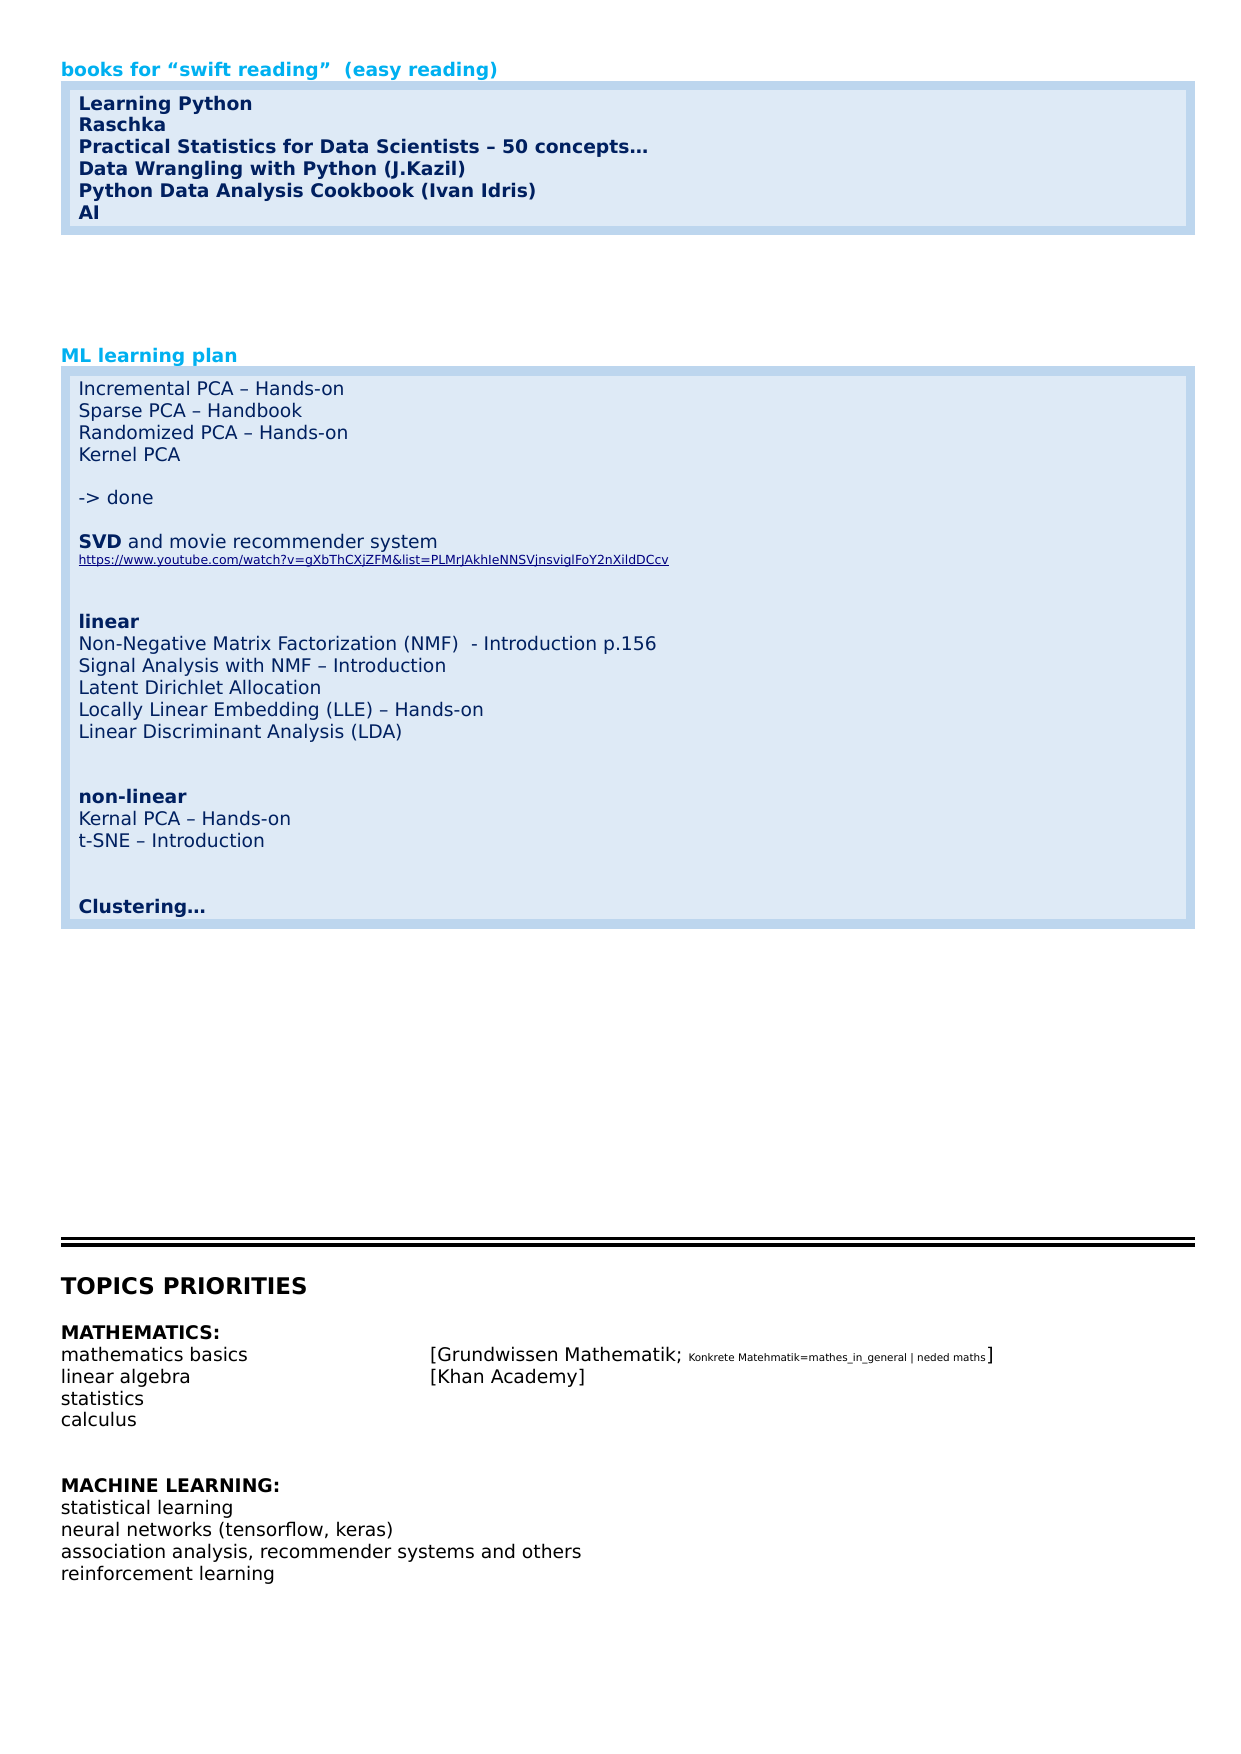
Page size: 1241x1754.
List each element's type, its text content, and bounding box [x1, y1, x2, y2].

text books for “swift reading” (easy reading) [61, 59, 1195, 81]
text statistics [61, 1387, 1195, 1409]
text Python Data Analysis Cookbook (Ivan Idris) [70, 168, 1186, 190]
text Incremental PCA – Hands-on [70, 376, 1186, 388]
text Signal Analysis with NMF – Introduction [70, 643, 1186, 665]
text Clustering… [70, 884, 1186, 919]
text Raschka [70, 103, 1186, 125]
text non-linear [70, 775, 1186, 797]
text Learning Python [70, 90, 1186, 103]
text t-SNE – Introduction [70, 818, 1186, 840]
text neural networks (tensorflow, keras) [61, 1519, 1195, 1541]
text statistical learning [61, 1497, 1195, 1519]
text Randomized PCA – Hands-on [70, 410, 1186, 432]
text TOPICS PRIORITIES [61, 1273, 1195, 1300]
text -> done [70, 476, 1186, 498]
text Kernal PCA – Hands-on [70, 797, 1186, 818]
text AI [70, 190, 1186, 226]
text reinforcement learning [61, 1562, 1195, 1584]
text linear [70, 600, 1186, 622]
text SVD and movie recommender system [70, 519, 1186, 541]
text linear algebra [Khan Academy] [61, 1366, 1195, 1387]
text ML learning plan [61, 344, 1195, 366]
text Linear Discriminant Analysis (LDA) [70, 709, 1186, 731]
text calculus [61, 1409, 1195, 1431]
text Locally Linear Embedding (LLE) – Hands-on [70, 687, 1186, 709]
text Data Wrangling with Python (J.Kazil) [70, 147, 1186, 168]
text Sparse PCA – Handbook [70, 388, 1186, 410]
text mathematics basics [Grundwissen Mathematik; Konkrete Matehmatik=mathes_in_general | neded maths] [61, 1344, 1195, 1366]
text association analysis, recommender systems and others [61, 1541, 1195, 1562]
text MACHINE LEARNING: [61, 1475, 1195, 1497]
text https://www.youtube.com/watch?v=gXbThCXjZFM&list=PLMrJAkhIeNNSVjnsviglFoY2nXildDCcv [70, 541, 1186, 556]
text Practical Statistics for Data Scientists – 50 concepts… [70, 125, 1186, 147]
text MATHEMATICS: [61, 1322, 1195, 1344]
text Latent Dirichlet Allocation [70, 665, 1186, 687]
text Kernel PCA [70, 432, 1186, 454]
text Non-Negative Matrix Factorization (NMF) - Introduction p.156 [70, 622, 1186, 643]
